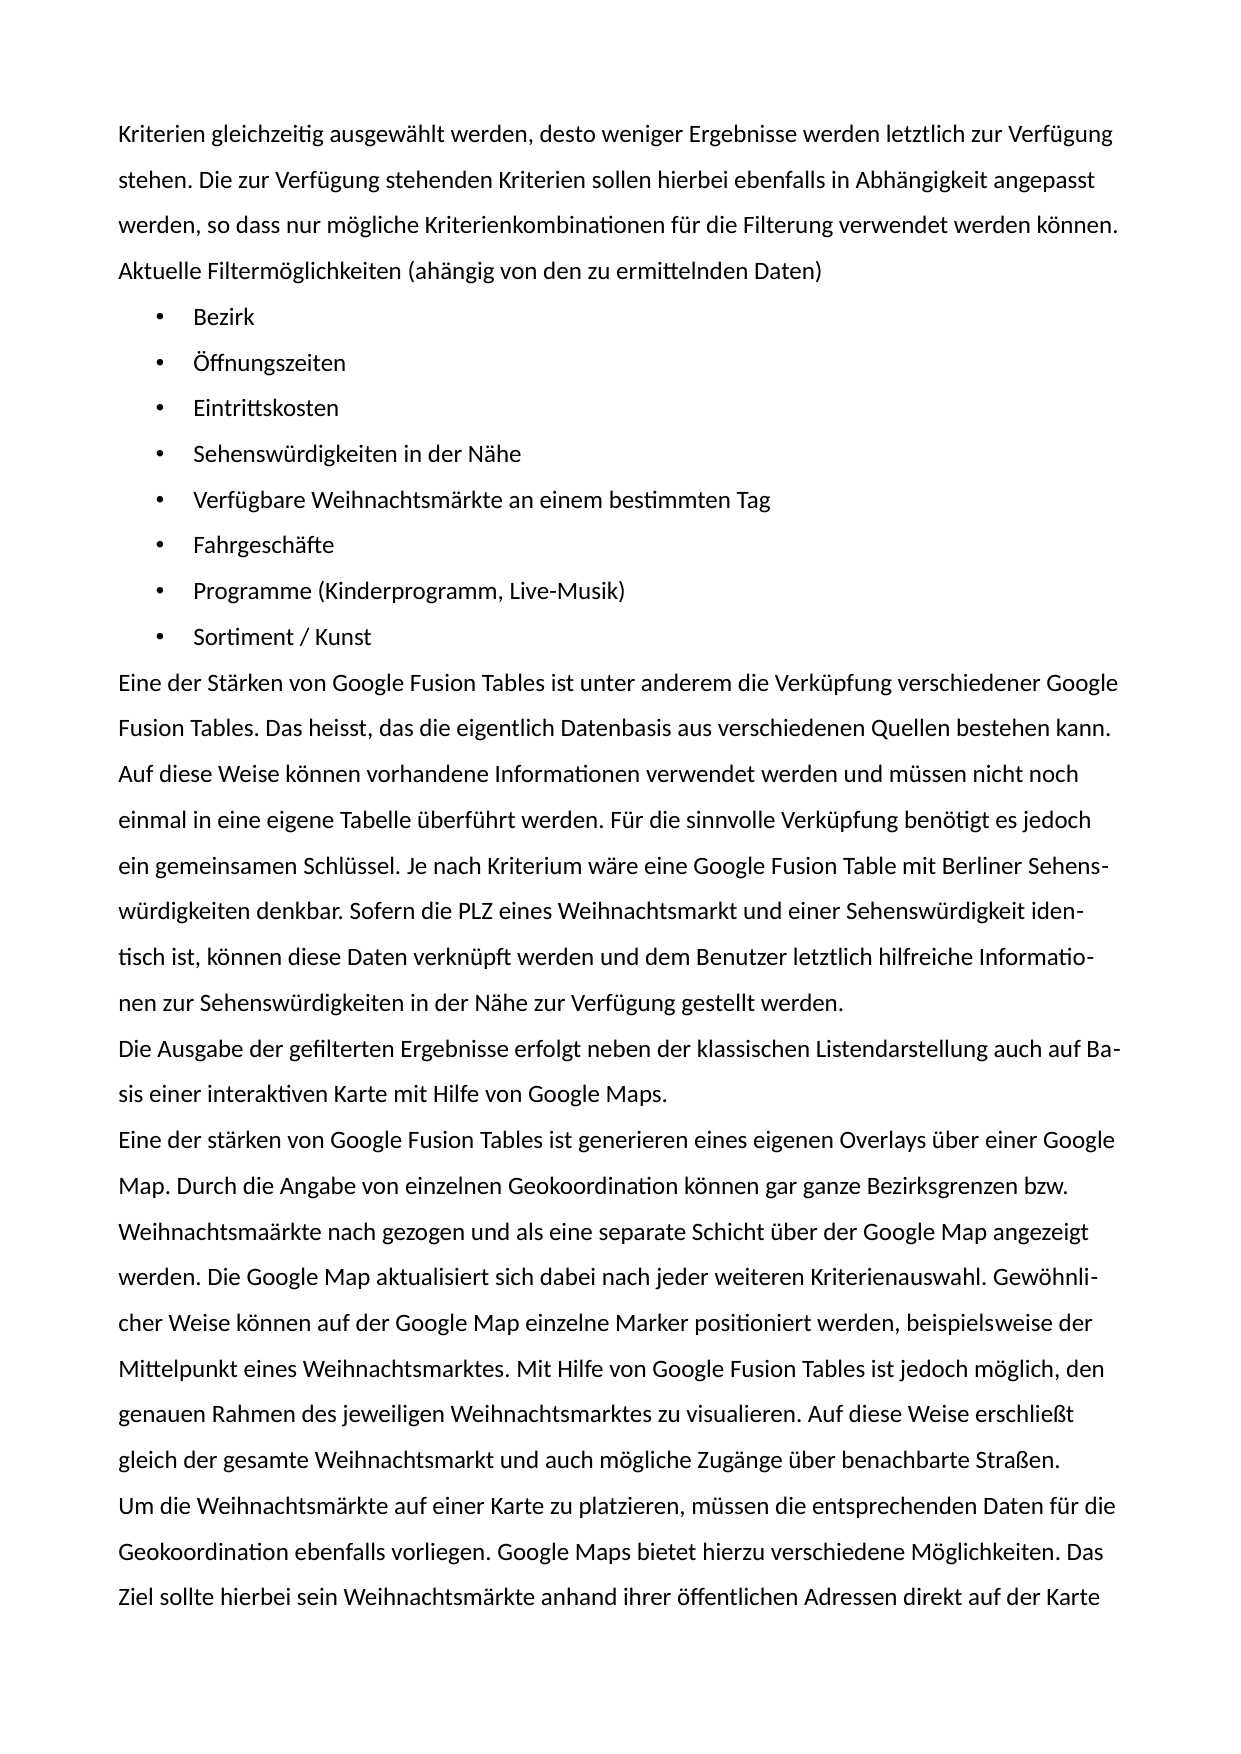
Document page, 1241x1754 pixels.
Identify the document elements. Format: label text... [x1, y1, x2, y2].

list Sortiment / Kunst [156, 621, 1122, 652]
list Eintrittskosten [156, 392, 1122, 423]
text Aktuelle Filtermöglichkeiten (ahängig von den zu ermittelnden Daten) [118, 255, 1122, 286]
list Bezirk [156, 301, 1122, 332]
text Um die Weihnachtsmärkte auf einer Karte zu platzieren, müssen die entsprechenden Daten für die Geokoordination ebenfalls vorliegen. Google Maps bietet hierzu verschiedene Möglichkeiten. Das Ziel sollte hierbei sein Weihnachtsmärkte anhand ihrer öffentlichen Adressen direkt auf der Karte [118, 1490, 1122, 1612]
text Eine der Stärken von Google Fusion Tables ist unter anderem die Verküpfung verschiedener Google Fusion Tables. Das heisst, das die eigentlich Datenbasis aus verschiedenen Quellen bestehen kann. Auf diese Weise können vorhandene Informationen verwendet werden und müssen nicht noch einmal in eine eigene Tabelle überführt werden. Für die sinnvolle Verküpfung benötigt es jedoch ein gemeinsamen Schlüssel. Je nach Kriterium wäre eine Google Fusion Table mit Berliner Sehens­würdigkeiten denkbar. Sofern die PLZ eines Weihnachtsmarkt und einer Sehenswürdigkeit iden­tisch ist, können diese Daten verknüpft werden und dem Benutzer letztlich hilfreiche Informatio­nen zur Sehenswürdigkeiten in der Nähe zur Verfügung gestellt werden. [118, 667, 1122, 1017]
list Programme (Kinderprogramm, Live-Musik) [156, 575, 1122, 606]
text Kriterien gleichzeitig ausgewählt werden, desto weniger Ergebnisse werden letztlich zur Verfügung stehen. Die zur Verfügung stehenden Kriterien sollen hierbei ebenfalls in Abhängigkeit angepasst werden, so dass nur mögliche Kriterienkombinationen für die Filterung verwendet werden können. [118, 118, 1122, 240]
list Öffnungszeiten [156, 347, 1122, 377]
list Fahrgeschäfte [156, 530, 1122, 560]
text Eine der stärken von Google Fusion Tables ist generieren eines eigenen Overlays über einer Google Map. Durch die Angabe von einzelnen Geokoordination können gar ganze Bezirksgrenzen bzw. Weihnachtsmaärkte nach gezogen und als eine separate Schicht über der Google Map angezeigt werden. Die Google Map aktualisiert sich dabei nach jeder weiteren Kriterienauswahl. Gewöhnli­cher Weise können auf der Google Map einzelne Marker positioniert werden, beispiels­weise der Mittelpunkt eines Weihnachtsmarktes. Mit Hilfe von Google Fusion Tables ist jedoch möglich, den genauen Rahmen des jeweiligen Weihnachtsmarktes zu visualieren. Auf diese Weise erschließt gleich der gesamte Weihnachtsmarkt und auch mögliche Zugänge über benachbarte Straßen. [118, 1124, 1122, 1475]
list Sehenswürdigkeiten in der Nähe [156, 438, 1122, 469]
list Verfügbare Weihnachtsmärkte an einem bestimmten Tag [156, 484, 1122, 514]
text Die Ausgabe der gefilterten Ergebnisse erfolgt neben der klassischen Listendarstellung auch auf Ba­sis einer interaktiven Karte mit Hilfe von Google Maps. [118, 1033, 1122, 1109]
